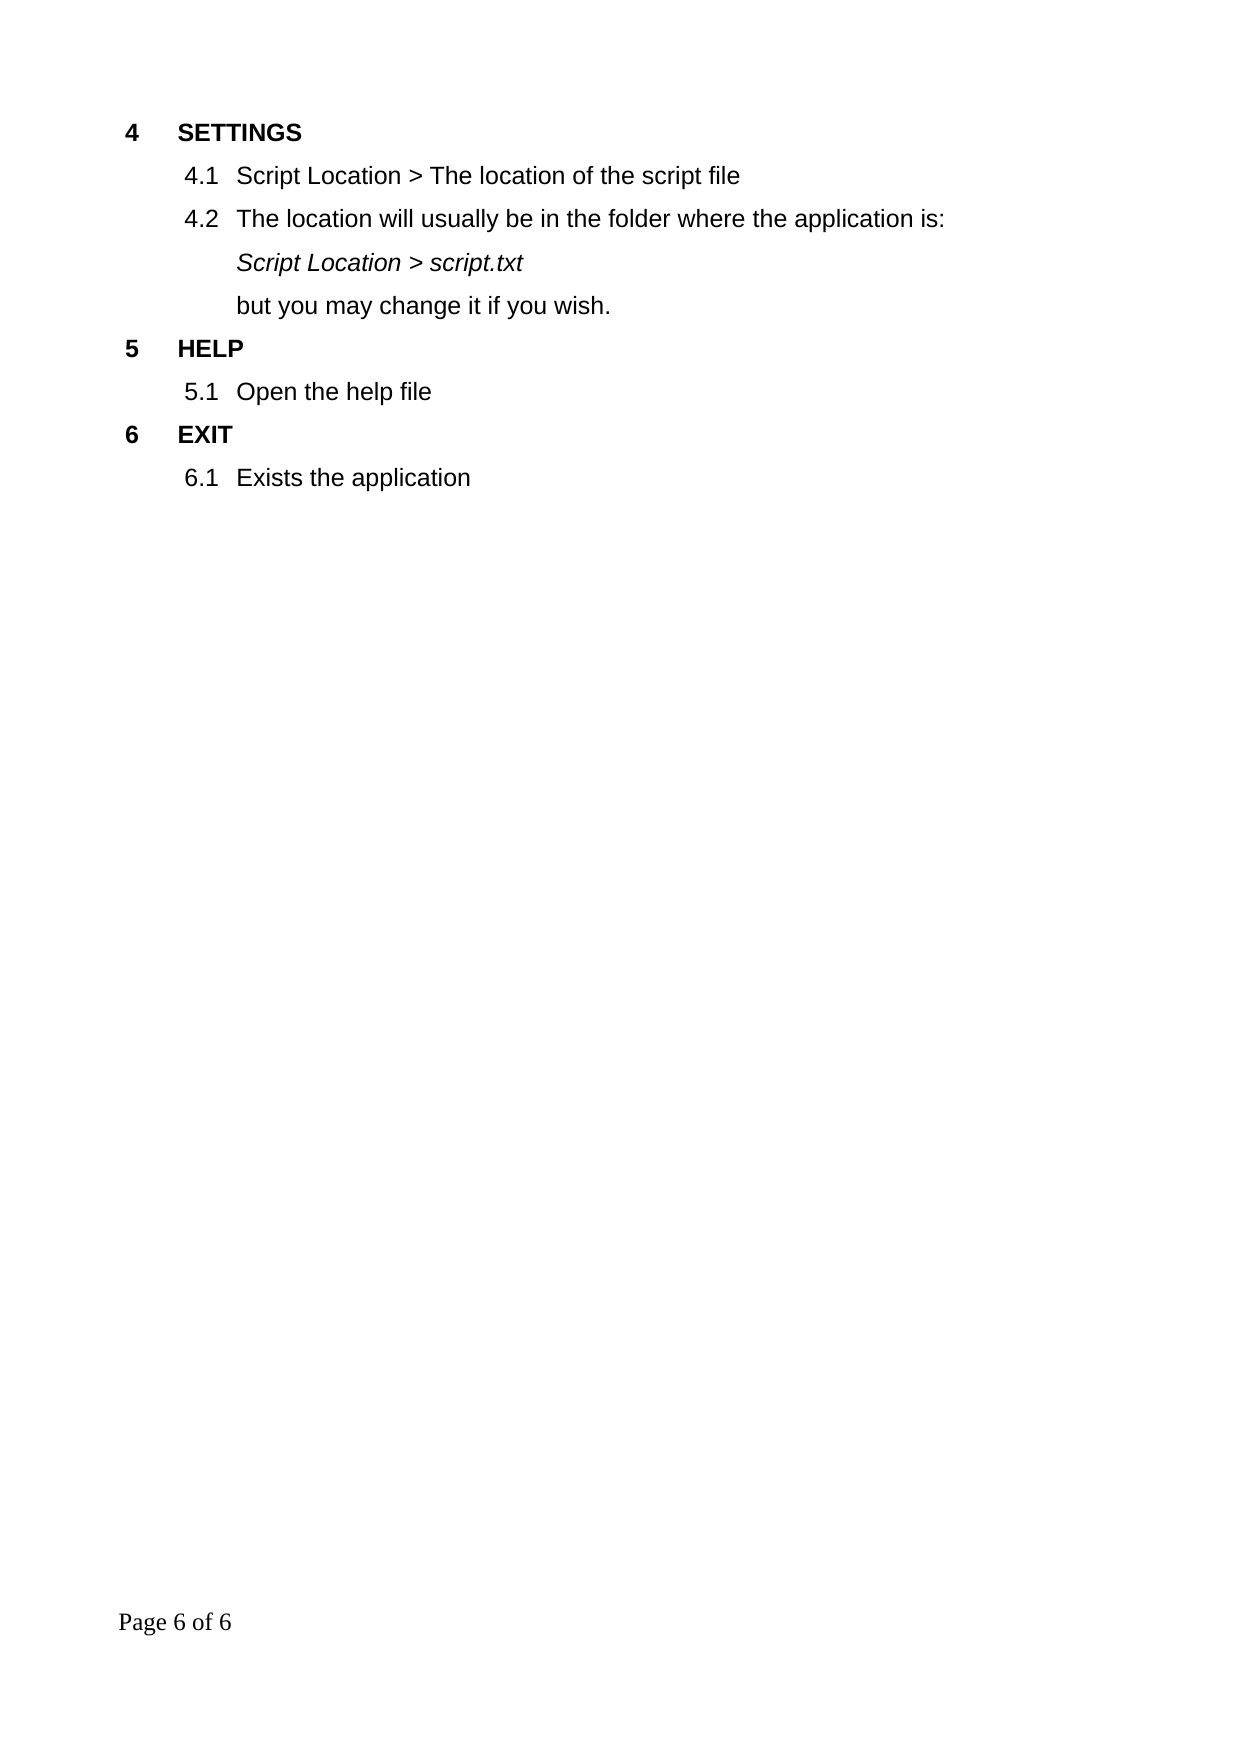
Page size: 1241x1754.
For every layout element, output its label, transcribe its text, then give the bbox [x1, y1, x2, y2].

list HELP [118, 334, 1122, 362]
list Open the help file [177, 377, 1122, 406]
list The location will usually be in the folder where the application is: Script Location > script.txt but you may change it if you wish. [177, 204, 1122, 319]
list SETTINGS [118, 118, 1122, 147]
list Exists the application [177, 463, 1122, 492]
list Script Location > The location of the script file [177, 161, 1122, 190]
list EXIT [118, 420, 1122, 449]
